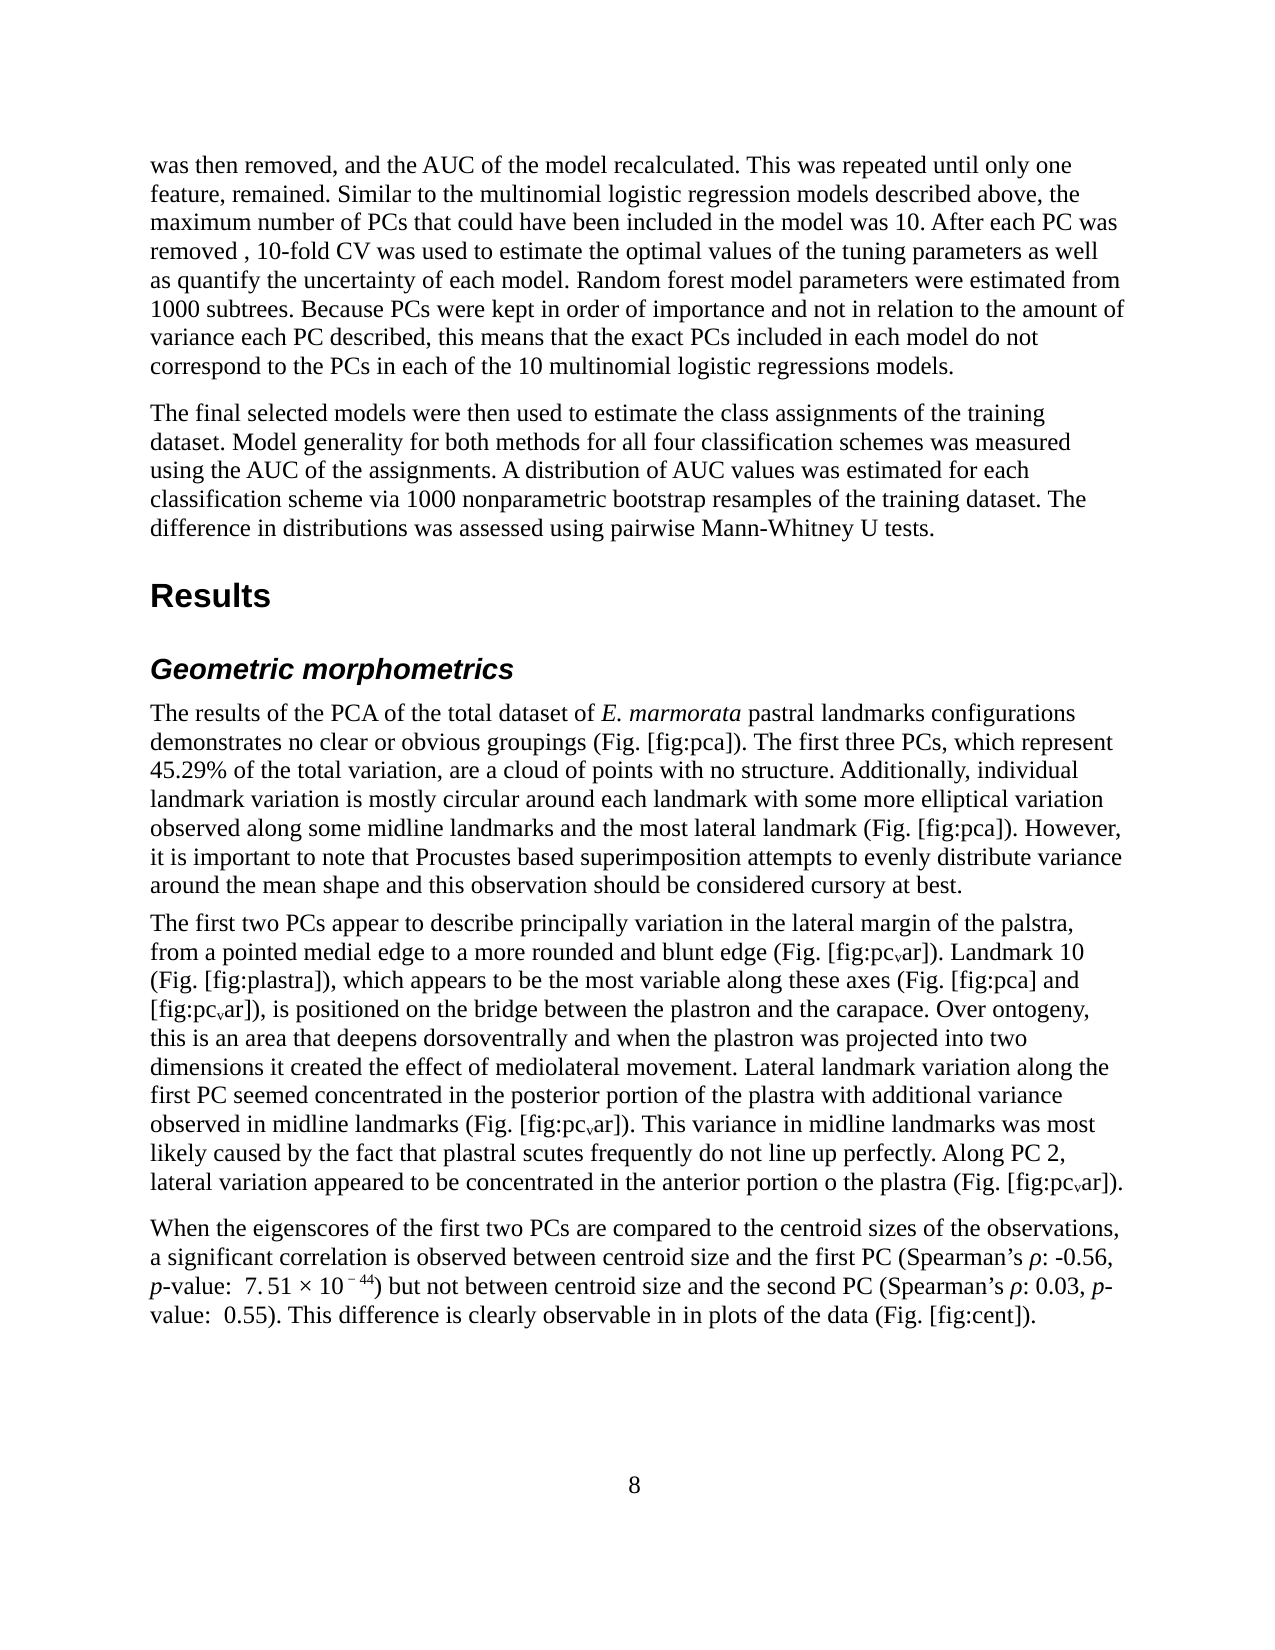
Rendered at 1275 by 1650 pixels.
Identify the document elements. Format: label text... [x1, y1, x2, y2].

text The final selected models were then used to estimate the class assignments of the training dataset. Model generality for both methods for all four classification schemes was measured using the AUC of the assignments. A distribution of AUC values was estimated for each classification scheme via 1000 nonparametric bootstrap resamples of the training dataset. The difference in distributions was assessed using pairwise Mann-Whitney U tests. [150, 398, 1125, 542]
text The first two PCs appear to describe principally variation in the lateral margin of the palstra, from a pointed medial edge to a more rounded and blunt edge (Fig. [fig:pcvar]). Landmark 10 (Fig. [fig:plastra]), which appears to be the most variable along these axes (Fig. [fig:pca] and [fig:pcvar]), is positioned on the bridge between the plastron and the carapace. Over ontogeny, this is an area that deepens dorsoventrally and when the plastron was projected into two dimensions it created the effect of mediolateral movement. Lateral landmark variation along the first PC seemed concentrated in the posterior portion of the plastra with additional variance observed in midline landmarks (Fig. [fig:pcvar]). This variance in midline landmarks was most likely caused by the fact that plastral scutes frequently do not line up perfectly. Along PC 2, lateral variation appeared to be concentrated in the anterior portion o the plastra (Fig. [fig:pcvar]). [150, 908, 1125, 1196]
subtitle Geometric morphometrics [150, 652, 1125, 685]
text The results of the PCA of the total dataset of E. marmorata pastral landmarks configurations demonstrates no clear or obvious groupings (Fig. [fig:pca]). The first three PCs, which represent 45.29% of the total variation, are a cloud of points with no structure. Additionally, individual landmark variation is mostly circular around each landmark with some more elliptical variation observed along some midline landmarks and the most lateral landmark (Fig. [fig:pca]). However, it is important to note that Procustes based superimposition attempts to evenly distribute variance around the mean shape and this observation should be considered cursory at best. [150, 698, 1125, 899]
subtitle Results [150, 576, 1125, 614]
text When the eigenscores of the first two PCs are compared to the centroid sizes of the observations, a significant correlation is observed between centroid size and the first PC (Spearman’s ρ: -0.56, p-value: 7. 51 × 10 − 44) but not between centroid size and the second PC (Spearman’s ρ: 0.03, p-value: 0.55). This difference is clearly observable in in plots of the data (Fig. [fig:cent]). [150, 1213, 1125, 1328]
text was then removed, and the AUC of the model recalculated. This was repeated until only one feature, remained. Similar to the multinomial logistic regression models described above, the maximum number of PCs that could have been included in the model was 10. After each PC was removed , 10-fold CV was used to estimate the optimal values of the tuning parameters as well as quantify the uncertainty of each model. Random forest model parameters were estimated from 1000 subtrees. Because PCs were kept in order of importance and not in relation to the amount of variance each PC described, this means that the exact PCs included in each model do not correspond to the PCs in each of the 10 multinomial logistic regressions models. [150, 150, 1125, 380]
